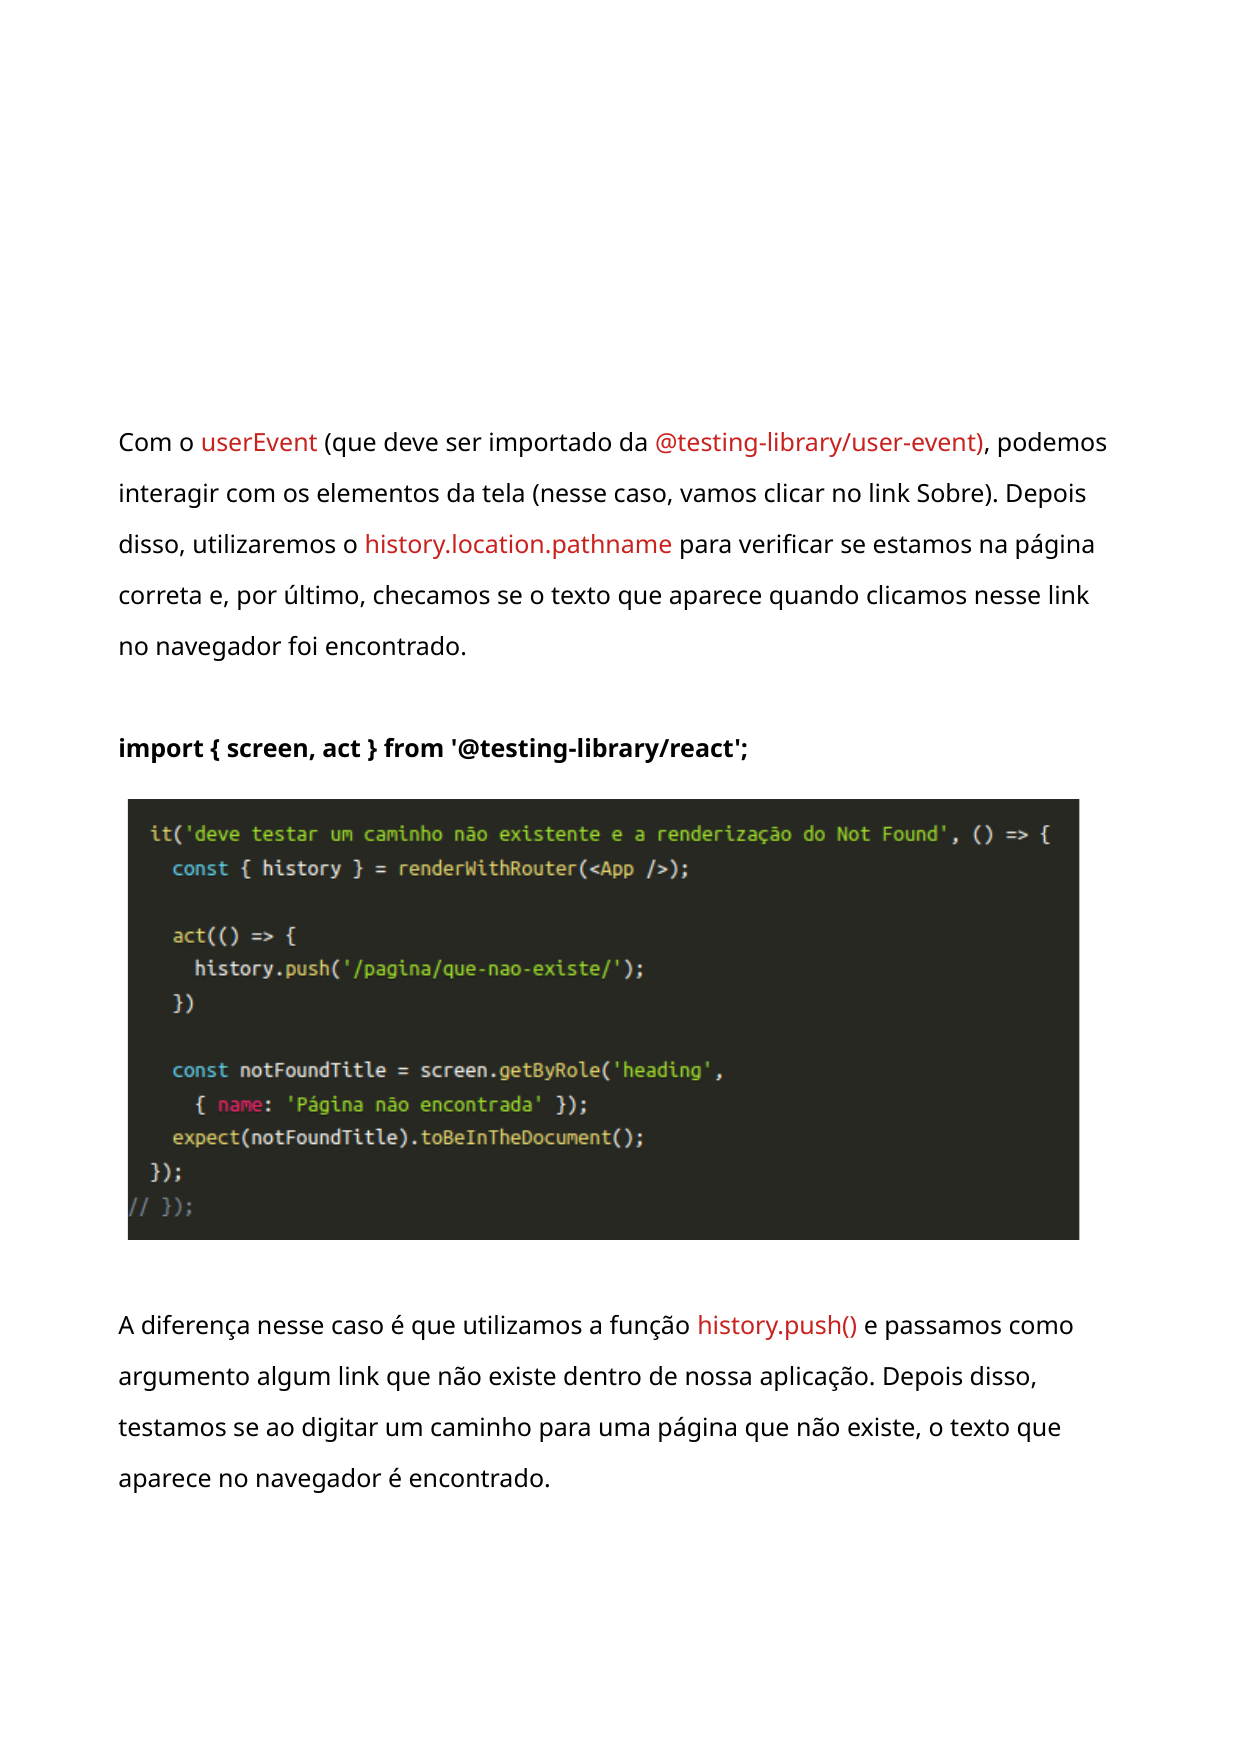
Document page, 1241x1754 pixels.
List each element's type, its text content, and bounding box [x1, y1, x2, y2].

picture [127, 799, 1080, 1240]
text import { screen, act } from '@testing-library/react'; [118, 731, 1122, 765]
text Com o userEvent (que deve ser importado da @testing-library/user-event), podemos interagir com os elementos da tela (nesse caso, vamos clicar no link Sobre). Depois disso, utilizaremos o history.location.pathname para verificar se estamos na página correta e, por último, checamos se o texto que aparece quando clicamos nesse link no navegador foi encontrado. [118, 424, 1122, 663]
text A diferença nesse caso é que utilizamos a função history.push() e passamos como argumento algum link que não existe dentro de nossa aplicação. Depois disso, testamos se ao digitar um caminho para uma página que não existe, o texto que aparece no navegador é encontrado. [118, 1308, 1122, 1495]
